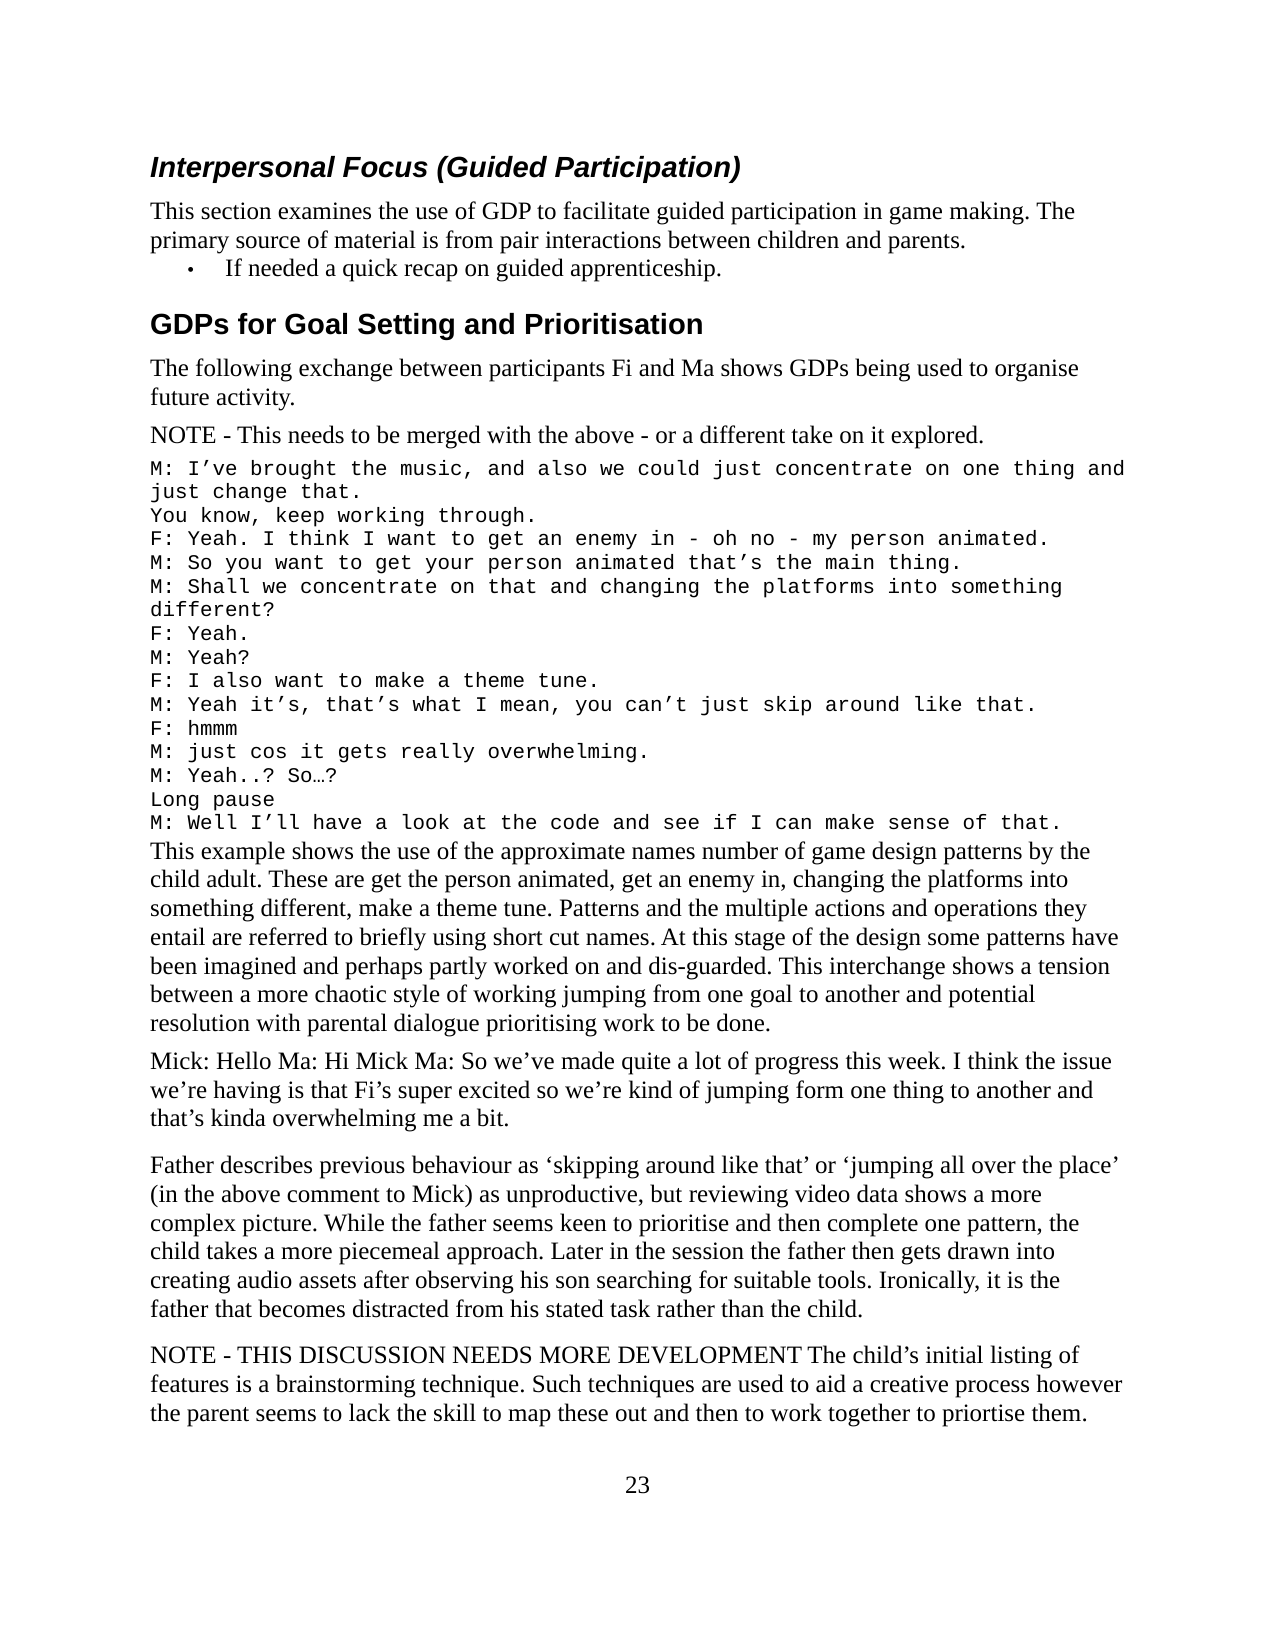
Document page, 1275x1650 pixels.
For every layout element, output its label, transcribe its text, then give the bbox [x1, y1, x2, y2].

text The following exchange between participants Fi and Ma shows GDPs being used to organise future activity. [150, 353, 1125, 411]
text Father describes previous behaviour as ‘skipping around like that’ or ‘jumping all over the place’ (in the above comment to Mick) as unproductive, but reviewing video data shows a more complex picture. While the father seems keen to prioritise and then complete one pattern, the child takes a more piecemeal approach. Later in the session the father then gets drawn into creating audio assets after observing his son searching for suitable tools. Ironically, it is the father that becomes distracted from his stated task rather than the child. [150, 1150, 1125, 1323]
text F: Yeah. [150, 623, 1125, 647]
text M: just cos it gets really overwhelming. [150, 741, 1125, 765]
text M: I’ve brought the music, and also we could just concentrate on one thing and just change that. [150, 457, 1125, 505]
subtitle Interpersonal Focus (Guided Participation) [150, 150, 1125, 183]
text F: I also want to make a theme tune. [150, 670, 1125, 694]
text F: hmmm [150, 718, 1125, 741]
text NOTE - This needs to be merged with the above - or a different take on it explored. [150, 420, 1125, 448]
text M: Yeah it’s, that’s what I mean, you can’t just skip around like that. [150, 694, 1125, 718]
text NOTE - THIS DISCUSSION NEEDS MORE DEVELOPMENT The child’s initial listing of features is a brainstorming technique. Such techniques are used to aid a creative process however the parent seems to lack the skill to map these out and then to work together to priortise them. [150, 1341, 1125, 1427]
subtitle GDPs for Goal Setting and Prioritisation [150, 307, 1125, 341]
list If needed a quick recap on guided apprenticeship. [187, 253, 1125, 282]
text M: So you want to get your person animated that’s the main thing. [150, 552, 1125, 576]
text Mick: Hello Ma: Hi Mick Ma: So we’ve made quite a lot of progress this week. I think the issue we’re having is that Fi’s super excited so we’re kind of jumping form one thing to another and that’s kinda overwhelming me a bit. [150, 1046, 1125, 1132]
text Long pause [150, 788, 1125, 812]
text M: Yeah? [150, 647, 1125, 670]
text This example shows the use of the approximate names number of game design patterns by the child adult. These are get the person animated, get an enemy in, changing the platforms into something different, make a theme tune. Patterns and the multiple actions and operations they entail are referred to briefly using short cut names. At this stage of the design some patterns have been imagined and perhaps partly worked on and dis-guarded. This interchange shows a tension between a more chaotic style of working jumping from one goal to another and potential resolution with parental dialogue prioritising work to be done. [150, 836, 1125, 1037]
text This section examines the use of GDP to facilitate guided participation in game making. The primary source of material is from pair interactions between children and parents. [150, 196, 1125, 253]
text M: Shall we concentrate on that and changing the platforms into something different? [150, 576, 1125, 623]
text M: Well I’ll have a look at the code and see if I can make sense of that. [150, 812, 1125, 836]
text M: Yeah..? So…? [150, 765, 1125, 788]
text You know, keep working through. [150, 505, 1125, 528]
text F: Yeah. I think I want to get an enemy in - oh no - my person animated. [150, 528, 1125, 552]
